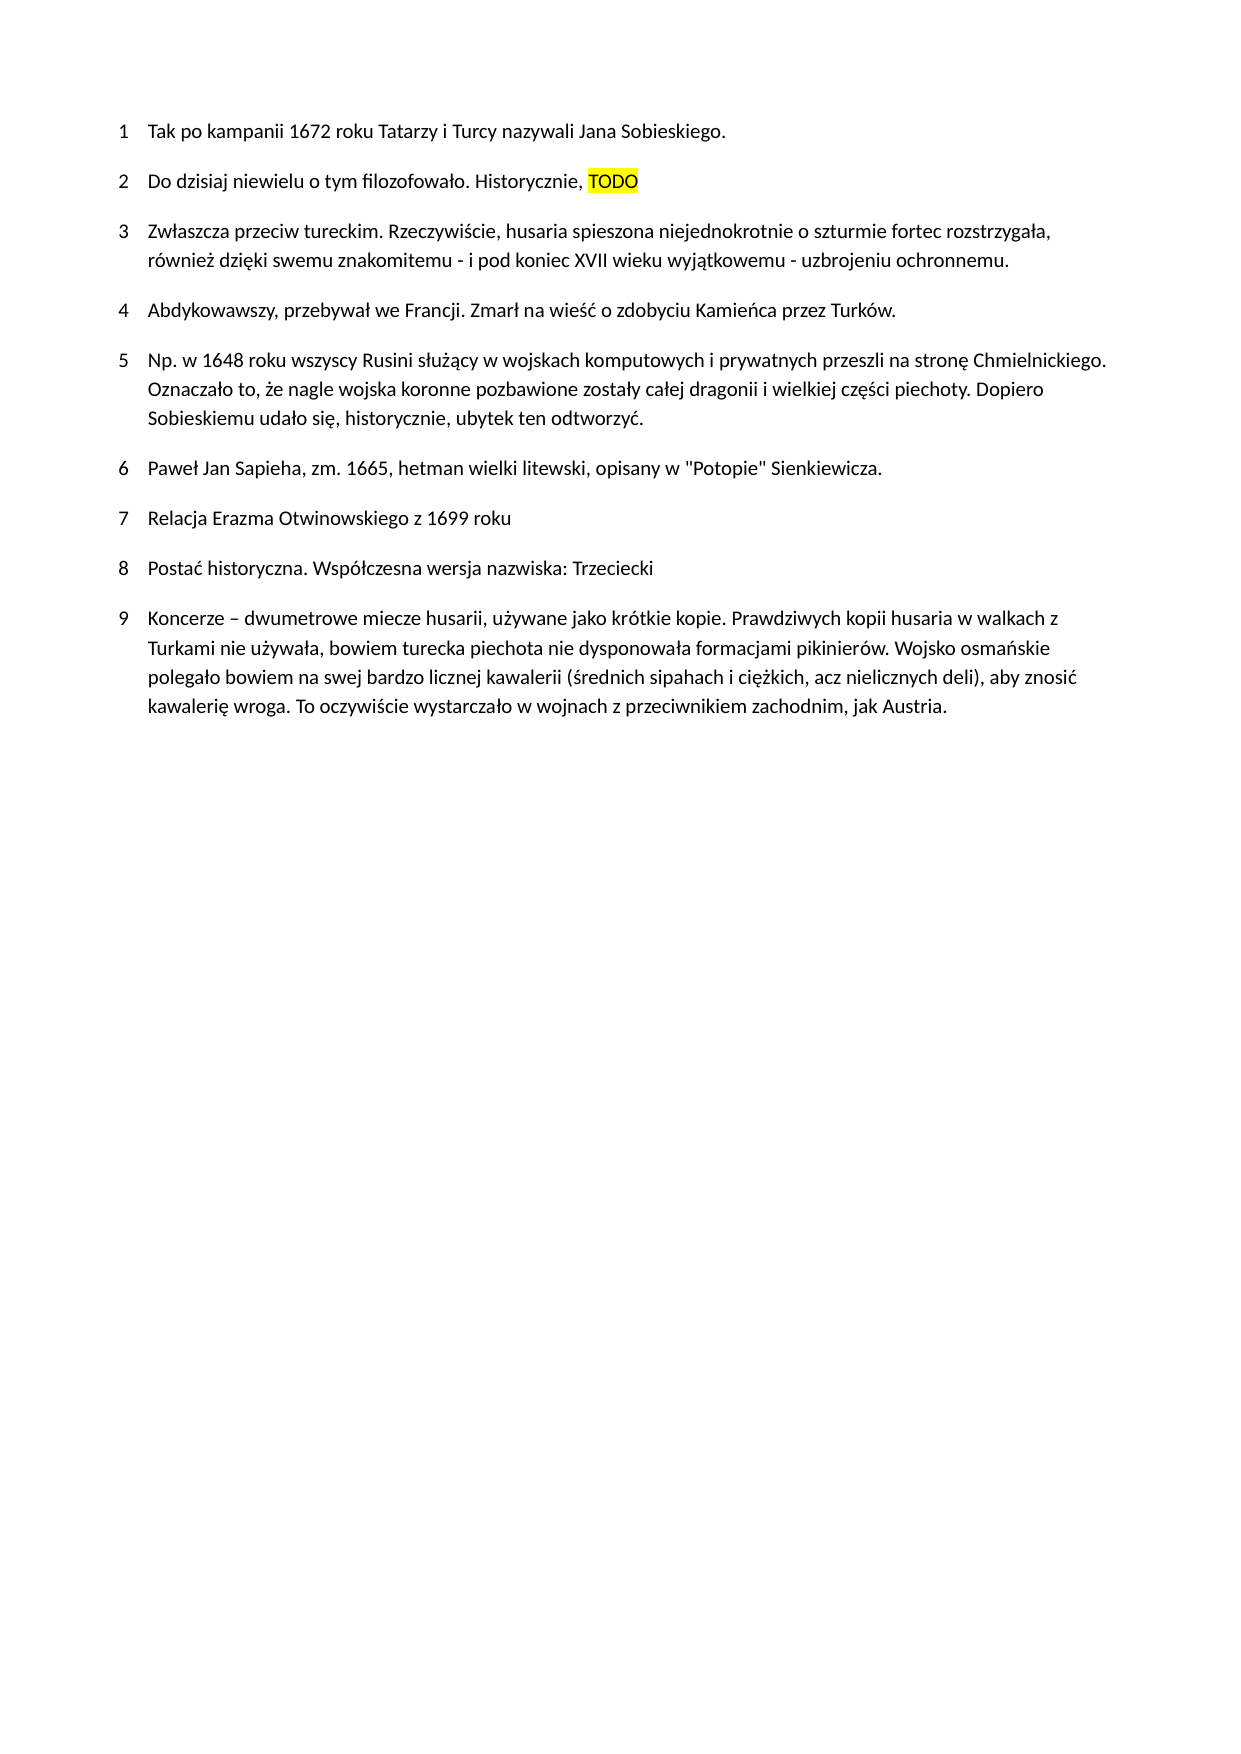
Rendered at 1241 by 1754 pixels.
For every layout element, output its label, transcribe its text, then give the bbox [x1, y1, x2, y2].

text Tak po kampanii 1672 roku Tatarzy i Turcy nazywali Jana Sobieskiego. [118, 118, 1122, 143]
text Postać historyczna. Współczesna wersja nazwiska: Trzeciecki [118, 556, 1122, 581]
text Relacja Erazma Otwinowskiego z 1699 roku [118, 506, 1122, 531]
text Do dzisiaj niewielu o tym filozofowało. Historycznie, TODO [118, 168, 1122, 193]
text Abdykowawszy, przebywał we Francji. Zmarł na wieść o zdobyciu Kamieńca przez Turków. [118, 297, 1122, 323]
text Np. w 1648 roku wszyscy Rusini służący w wojskach komputowych i prywatnych przeszli na stronę Chmielnickiego. Oznaczało to, że nagle wojska koronne pozbawione zostały całej dragonii i wielkiej części piechoty. Dopiero Sobieskiemu udało się, historycznie, ubytek ten odtworzyć. [118, 347, 1122, 431]
text Koncerze – dwumetrowe miecze husarii, używane jako krótkie kopie. Prawdziwych kopii husaria w walkach z Turkami nie używała, bowiem turecka piechota nie dysponowała formacjami pikinierów. Wojsko osmańskie polegało bowiem na swej bardzo licznej kawalerii (średnich sipahach i ciężkich, acz nielicznych deli), aby znosić kawalerię wroga. To oczywiście wystarczało w wojnach z przeciwnikiem zachodnim, jak Austria. [118, 606, 1122, 718]
text Paweł Jan Sapieha, zm. 1665, hetman wielki litewski, opisany w "Potopie" Sienkiewicza. [118, 456, 1122, 481]
text Zwłaszcza przeciw tureckim. Rzeczywiście, husaria spieszona niejednokrotnie o szturmie fortec rozstrzygała, również dzięki swemu znakomitemu - i pod koniec XVII wieku wyjątkowemu - uzbrojeniu ochronnemu. [118, 218, 1122, 273]
